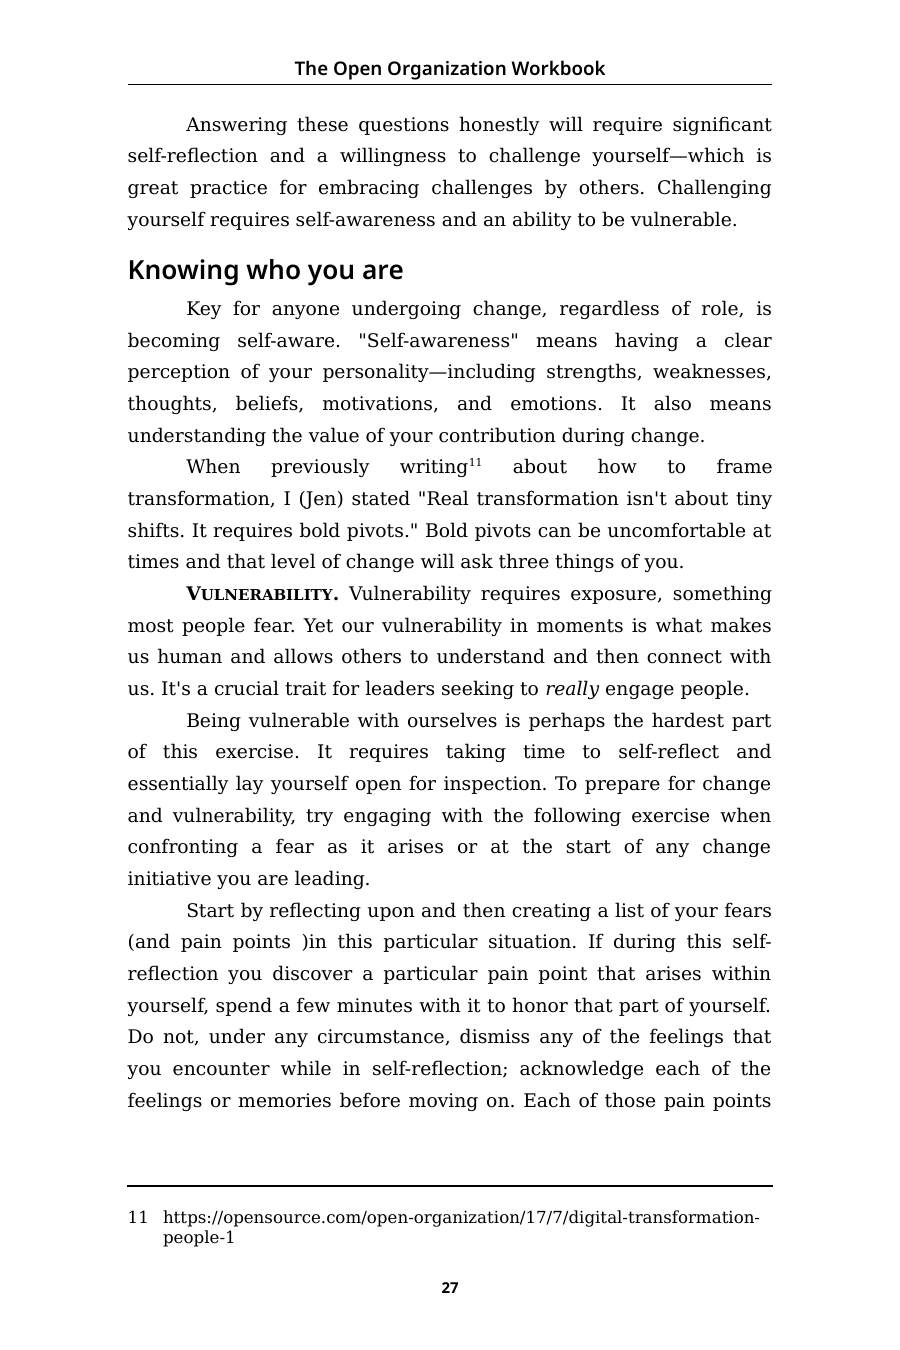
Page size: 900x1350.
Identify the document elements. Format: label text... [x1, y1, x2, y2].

text Being vulnerable with ourselves is perhaps the hardest part of this exercise. It requires taking time to self-reflect and essentially lay yourself open for inspection. To prepare for change and vulnerability, try engaging with the following exercise when confronting a fear as it arises or at the start of any change initiative you are leading. [127, 710, 772, 890]
text Vulnerability. Vulnerability requires exposure, something most people fear. Yet our vulnerability in moments is what makes us human and allows others to understand and then connect with us. It's a crucial trait for leaders seeking to really engage people. [127, 583, 772, 700]
subtitle Knowing who you are [127, 255, 772, 285]
text Answering these questions honestly will require significant self-reflection and a willingness to challenge yourself—which is great practice for embracing challenges by others. Challenging yourself requires self-awareness and an ability to be vulnerable. [127, 114, 772, 231]
text https://opensource.com/open-organization/17/7/digital-transformation-people-1 [127, 1208, 772, 1247]
text Key for anyone undergoing change, regardless of role, is becoming self-aware. "Self-awareness" means having a clear perception of your personality—including strengths, weaknesses, thoughts, beliefs, motivations, and emotions. It also means understanding the value of your contribution during change. [127, 298, 772, 446]
text When previously writing about how to frame transformation, I (Jen) stated "Real transformation isn't about tiny shifts. It requires bold pivots." Bold pivots can be uncomfortable at times and that level of change will ask three things of you. [127, 456, 772, 573]
text Start by reflecting upon and then creating a list of your fears (and pain points )in this particular situation. If during this self-reflection you discover a particular pain point that arises within yourself, spend a few minutes with it to honor that part of yourself. Do not, under any circumstance, dismiss any of the feelings that you encounter while in self-reflection; acknowledge each of the feelings or memories before moving on. Each of those pain points [127, 900, 772, 1112]
